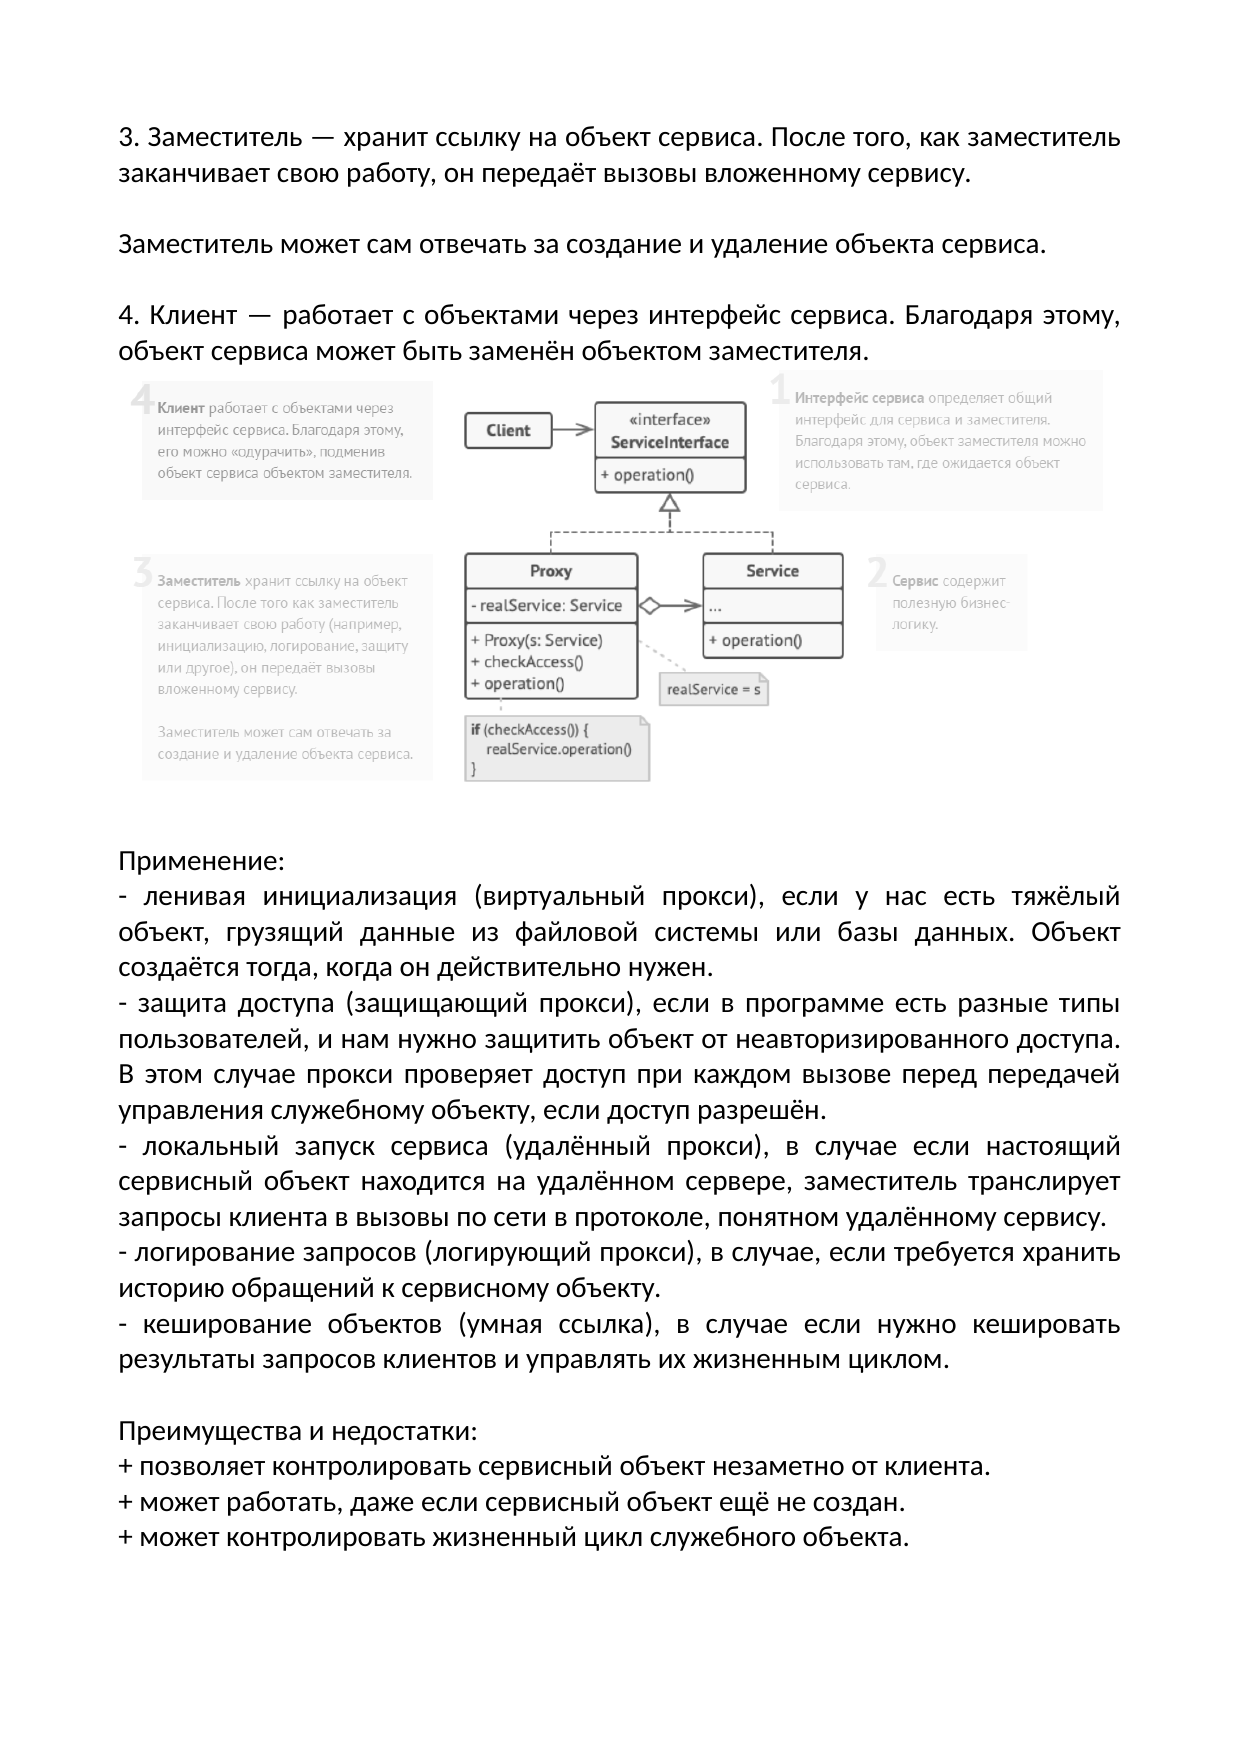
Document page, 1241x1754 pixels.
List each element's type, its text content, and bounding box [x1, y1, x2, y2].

text + может работать, даже если сервисный объект ещё не создан. [118, 1483, 1122, 1518]
text Преимущества и недостатки: [118, 1412, 1122, 1447]
text - ленивая инициализация (виртуальный прокси), если у нас есть тяжёлый объект, грузящий данные из файловой системы или базы данных. Объект создаётся тогда, когда он действительно нужен. [118, 877, 1122, 984]
picture [118, 367, 1123, 806]
text + может контролировать жизненный цикл служебного объекта. [118, 1518, 1122, 1554]
text + позволяет контролировать сервисный объект незаметно от клиента. [118, 1447, 1122, 1483]
text - кеширование объектов (умная ссылка), в случае если нужно кешировать результаты запросов клиентов и управлять их жизненным циклом. [118, 1305, 1122, 1376]
text 3. Заместитель — хранит ссылку на объект сервиса. После того, как заместитель заканчивает свою работу, он передаёт вызовы вложенному сервису. [118, 118, 1122, 189]
text - защита доступа (защищающий прокси), если в программе есть разные типы пользователей, и нам нужно защитить объект от неавторизированного доступа. В этом случае прокси проверяет доступ при каждом вызове перед передачей управления служебному объекту, если доступ разрешён. [118, 984, 1122, 1127]
text - логирование запросов (логирующий прокси), в случае, если требуется хранить историю обращений к сервисному объекту. [118, 1233, 1122, 1305]
text 4. Клиент — работает с объектами через интерфейс сервиса. Благодаря этому, объект сервиса может быть заменён объектом заместителя. [118, 296, 1122, 367]
text Применение: [118, 842, 1122, 877]
text - локальный запуск сервиса (удалённый прокси), в случае если настоящий сервисный объект находится на удалённом сервере, заместитель транслирует запросы клиента в вызовы по сети в протоколе, понятном удалённому сервису. [118, 1127, 1122, 1233]
text Заместитель может сам отвечать за создание и удаление объекта сервиса. [118, 225, 1122, 261]
